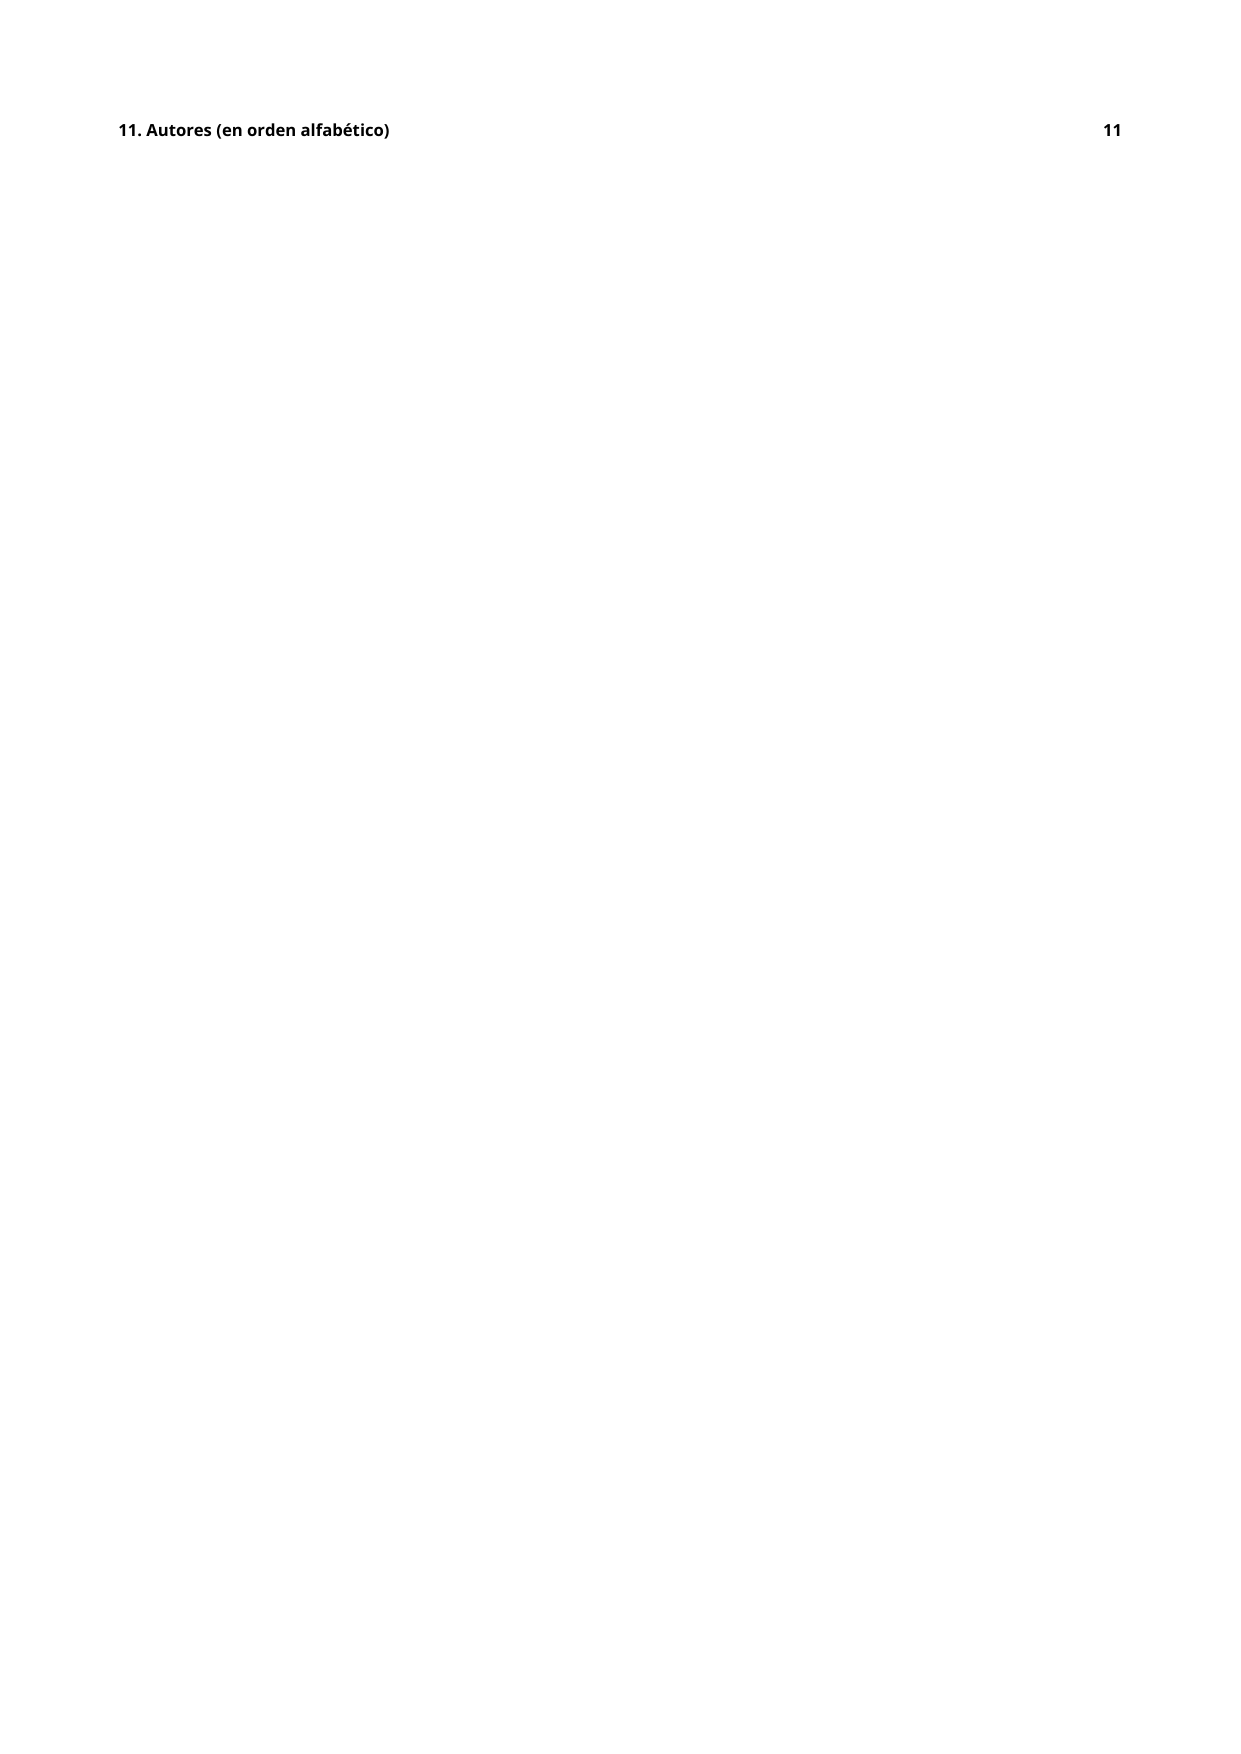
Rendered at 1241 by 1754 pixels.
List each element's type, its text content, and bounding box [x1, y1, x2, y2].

text 11. Autores (en orden alfabético) 11 [118, 118, 1122, 141]
